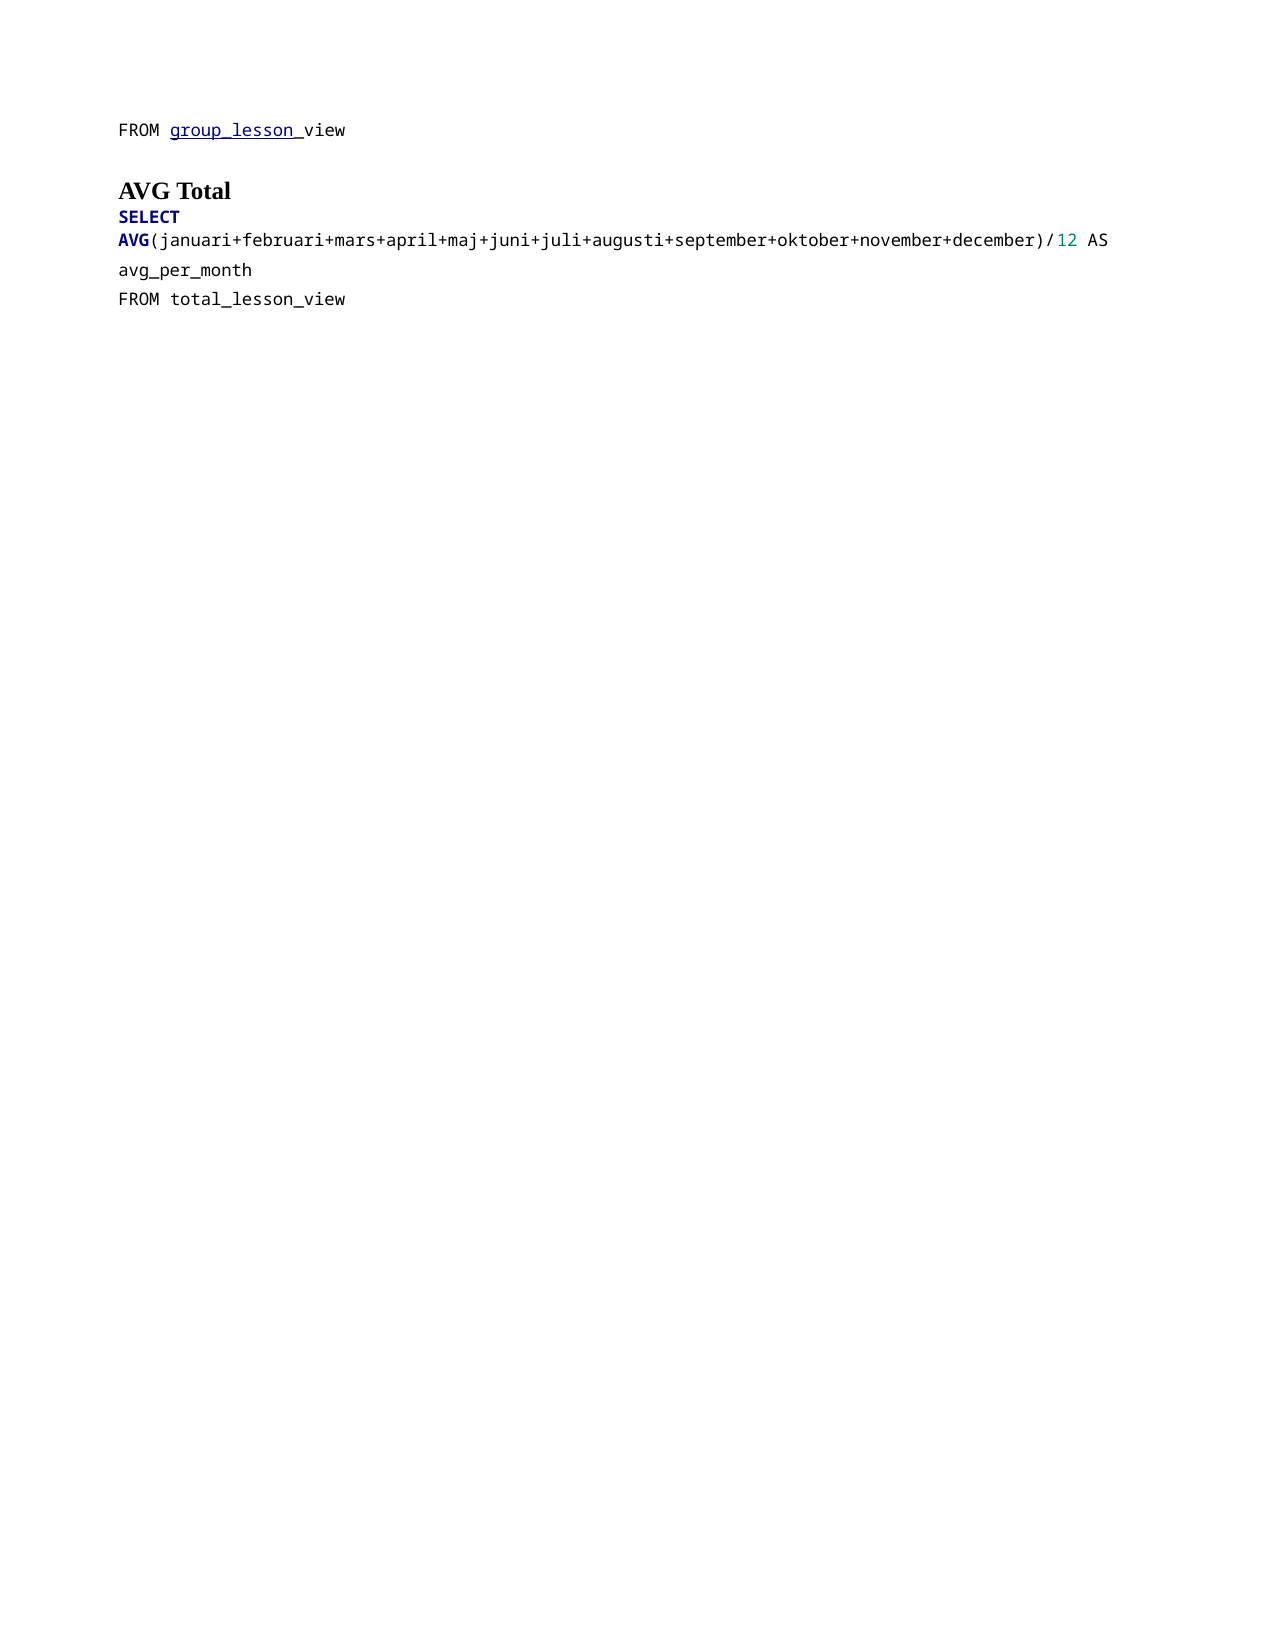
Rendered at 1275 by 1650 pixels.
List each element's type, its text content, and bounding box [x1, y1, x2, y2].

text FROM group_lesson_view [118, 118, 1157, 142]
text FROM total_lesson_view [118, 287, 1157, 310]
text SELECT [118, 205, 1157, 228]
text AVG(januari+februari+mars+april+maj+juni+juli+augusti+september+oktober+november+december)/12 AS avg_per_month [118, 228, 1157, 281]
text AVG Total [118, 176, 1157, 205]
